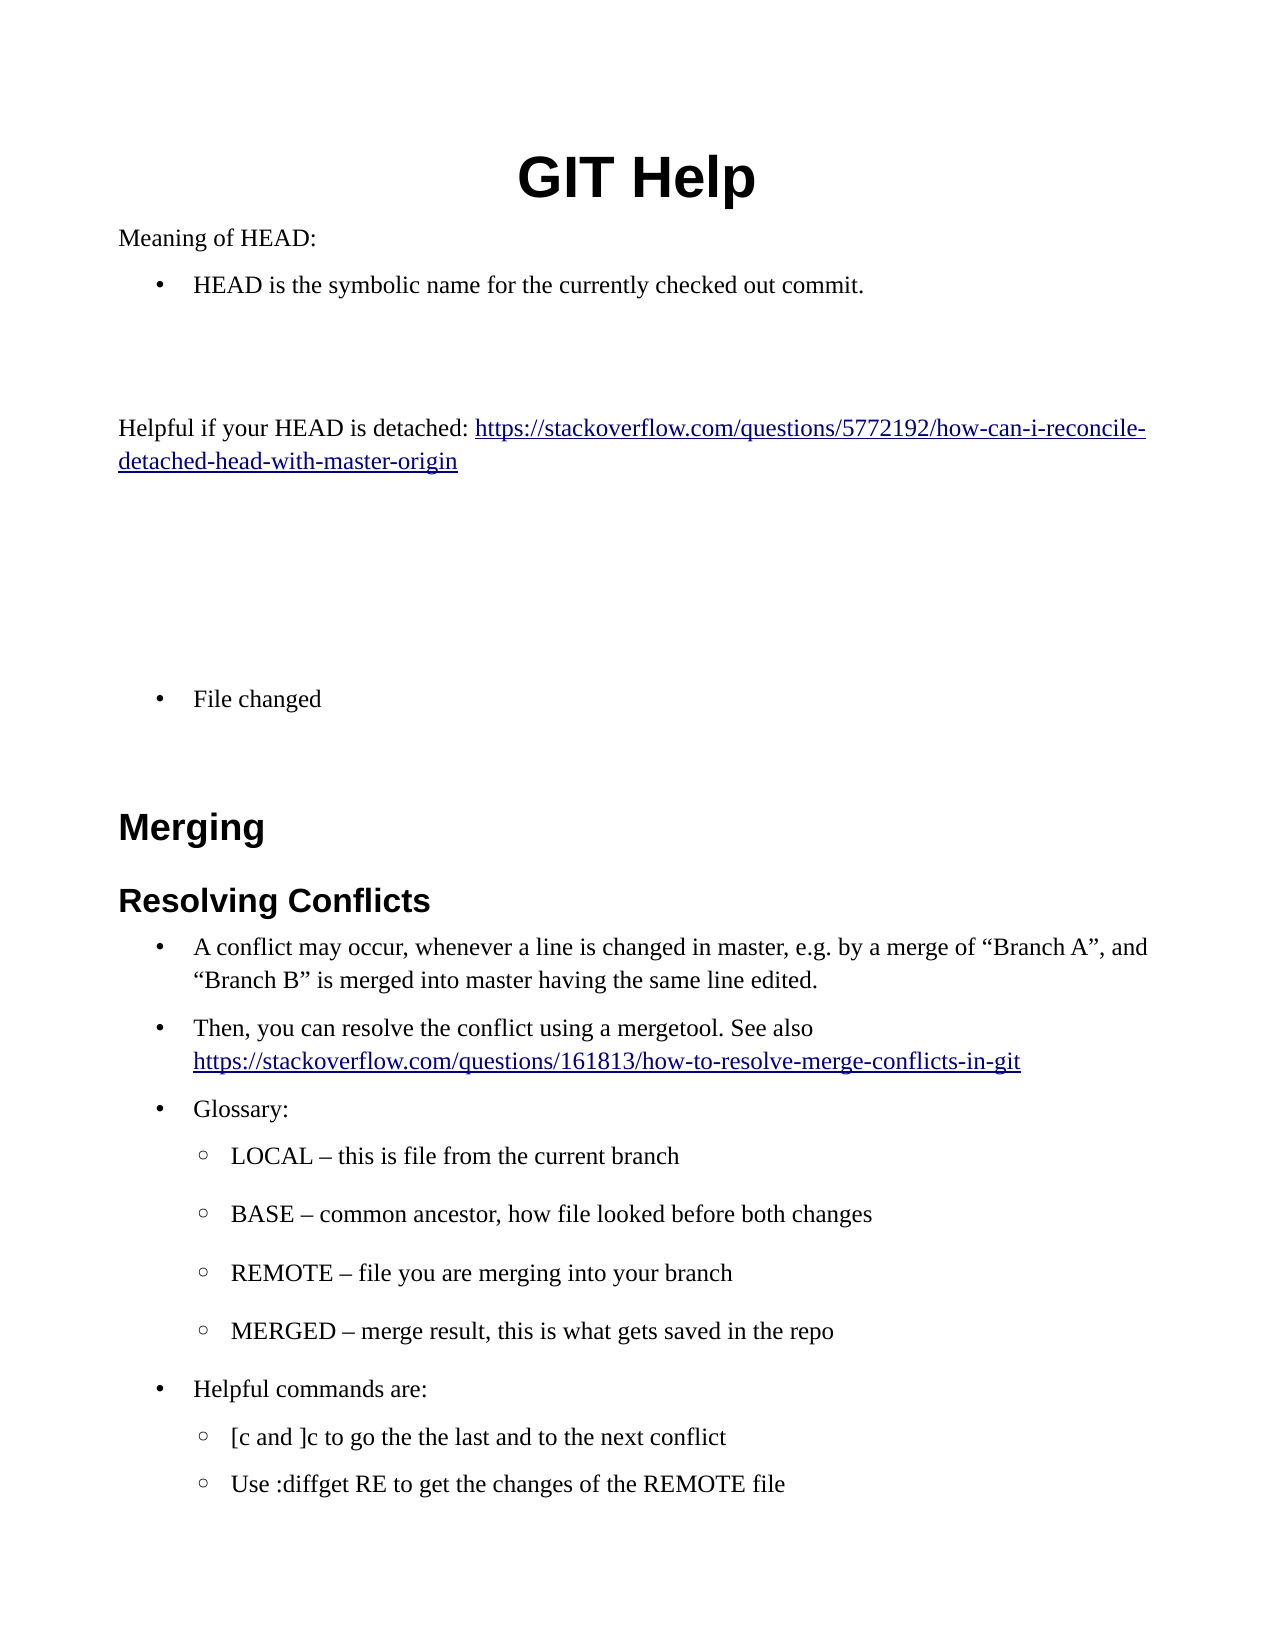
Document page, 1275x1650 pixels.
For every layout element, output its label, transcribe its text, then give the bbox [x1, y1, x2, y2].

list Glossary: [156, 1094, 1157, 1122]
list Then, you can resolve the conflict using a mergetool. See also https://stackoverflow.com/questions/161813/how-to-resolve-merge-conflicts-in-git [156, 1013, 1157, 1075]
subtitle Resolving Conflicts [118, 881, 1157, 920]
list MERGED – merge result, this is what gets saved in the repo [193, 1316, 1157, 1345]
list LOCAL – this is file from the current branch [193, 1141, 1157, 1170]
list HEAD is the symbolic name for the currently checked out commit. [156, 270, 1157, 299]
subtitle Merging [118, 804, 1157, 848]
list A conflict may occur, whenever a line is changed in master, e.g. by a merge of “Branch A”, and “Branch B” is merged into master having the same line edited. [156, 932, 1157, 994]
list [c and ]c to go the the last and to the next conflict [193, 1422, 1157, 1451]
list REMOTE – file you are merging into your branch [193, 1258, 1157, 1287]
text Meaning of HEAD: [118, 223, 1157, 251]
list File changed [156, 684, 1157, 713]
list BASE – common ancestor, how file looked before both changes [193, 1199, 1157, 1228]
list Helpful commands are: [156, 1374, 1157, 1403]
text Helpful if your HEAD is detached: https://stackoverflow.com/questions/5772192/how-can-i-reconcile-detached-head-with-master-origin [118, 413, 1157, 475]
title GIT Help [118, 143, 1157, 210]
list Use :diffget RE to get the changes of the REMOTE file [193, 1469, 1157, 1498]
